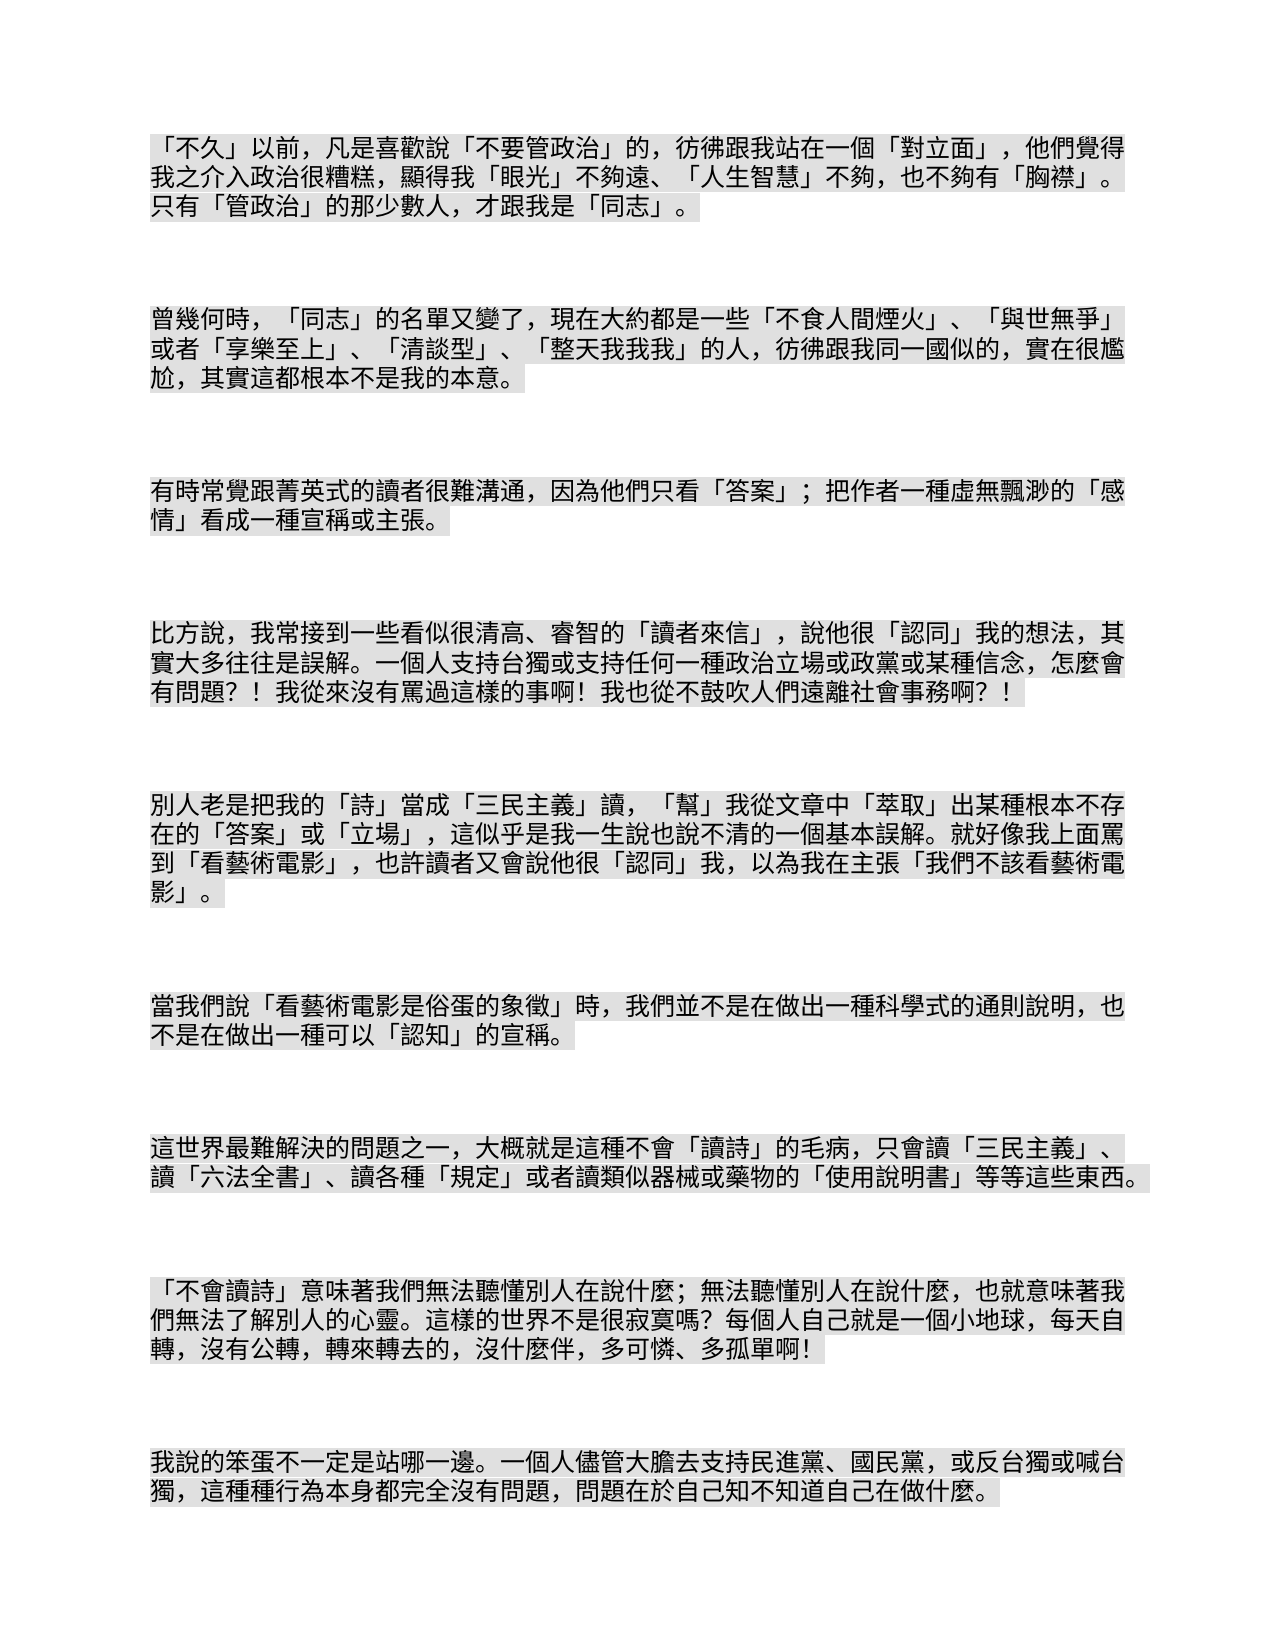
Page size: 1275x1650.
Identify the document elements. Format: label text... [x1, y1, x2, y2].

text 「不久」以前，凡是喜歡說「不要管政治」的，彷彿跟我站在一個「對立面」，他們覺得我之介入政治很糟糕，顯得我「眼光」不夠遠、「人生智慧」不夠，也不夠有「胸襟」。只有「管政治」的那少數人，才跟我是「同志」。 [150, 134, 1125, 222]
text 「不會讀詩」意味著我們無法聽懂別人在說什麼；無法聽懂別人在說什麼，也就意味著我們無法了解別人的心靈。這樣的世界不是很寂寞嗎？每個人自己就是一個小地球，每天自轉，沒有公轉，轉來轉去的，沒什麼伴，多可憐、多孤單啊！ [150, 1277, 1125, 1364]
text 比方說，我常接到一些看似很清高、睿智的「讀者來信」，說他很「認同」我的想法，其實大多往往是誤解。一個人支持台獨或支持任何一種政治立場或政黨或某種信念，怎麼會有問題？！我從來沒有罵過這樣的事啊！我也從不鼓吹人們遠離社會事務啊？！ [150, 619, 1125, 707]
text 當我們說「看藝術電影是俗蛋的象徵」時，我們並不是在做出一種科學式的通則說明，也不是在做出一種可以「認知」的宣稱。 [150, 992, 1125, 1050]
text 有時常覺跟菁英式的讀者很難溝通，因為他們只看「答案」；把作者一種虛無飄渺的「感情」看成一種宣稱或主張。 [150, 477, 1125, 536]
text 曾幾何時，「同志」的名單又變了，現在大約都是一些「不食人間煙火」、「與世無爭」或者「享樂至上」、「清談型」、「整天我我我」的人，彷彿跟我同一國似的，實在很尷尬，其實這都根本不是我的本意。 [150, 306, 1125, 393]
text 這世界最難解決的問題之一，大概就是這種不會「讀詩」的毛病，只會讀「三民主義」、讀「六法全書」、讀各種「規定」或者讀類似器械或藥物的「使用說明書」等等這些東西。 [150, 1134, 1125, 1193]
text 我說的笨蛋不一定是站哪一邊。一個人儘管大膽去支持民進黨、國民黨，或反台獨或喊台獨，這種種行為本身都完全沒有問題，問題在於自己知不知道自己在做什麼。 [150, 1448, 1125, 1507]
text 別人老是把我的「詩」當成「三民主義」讀，「幫」我從文章中「萃取」出某種根本不存在的「答案」或「立場」，這似乎是我一生說也說不清的一個基本誤解。就好像我上面罵到「看藝術電影」，也許讀者又會說他很「認同」我，以為我在主張「我們不該看藝術電影」。 [150, 791, 1125, 908]
